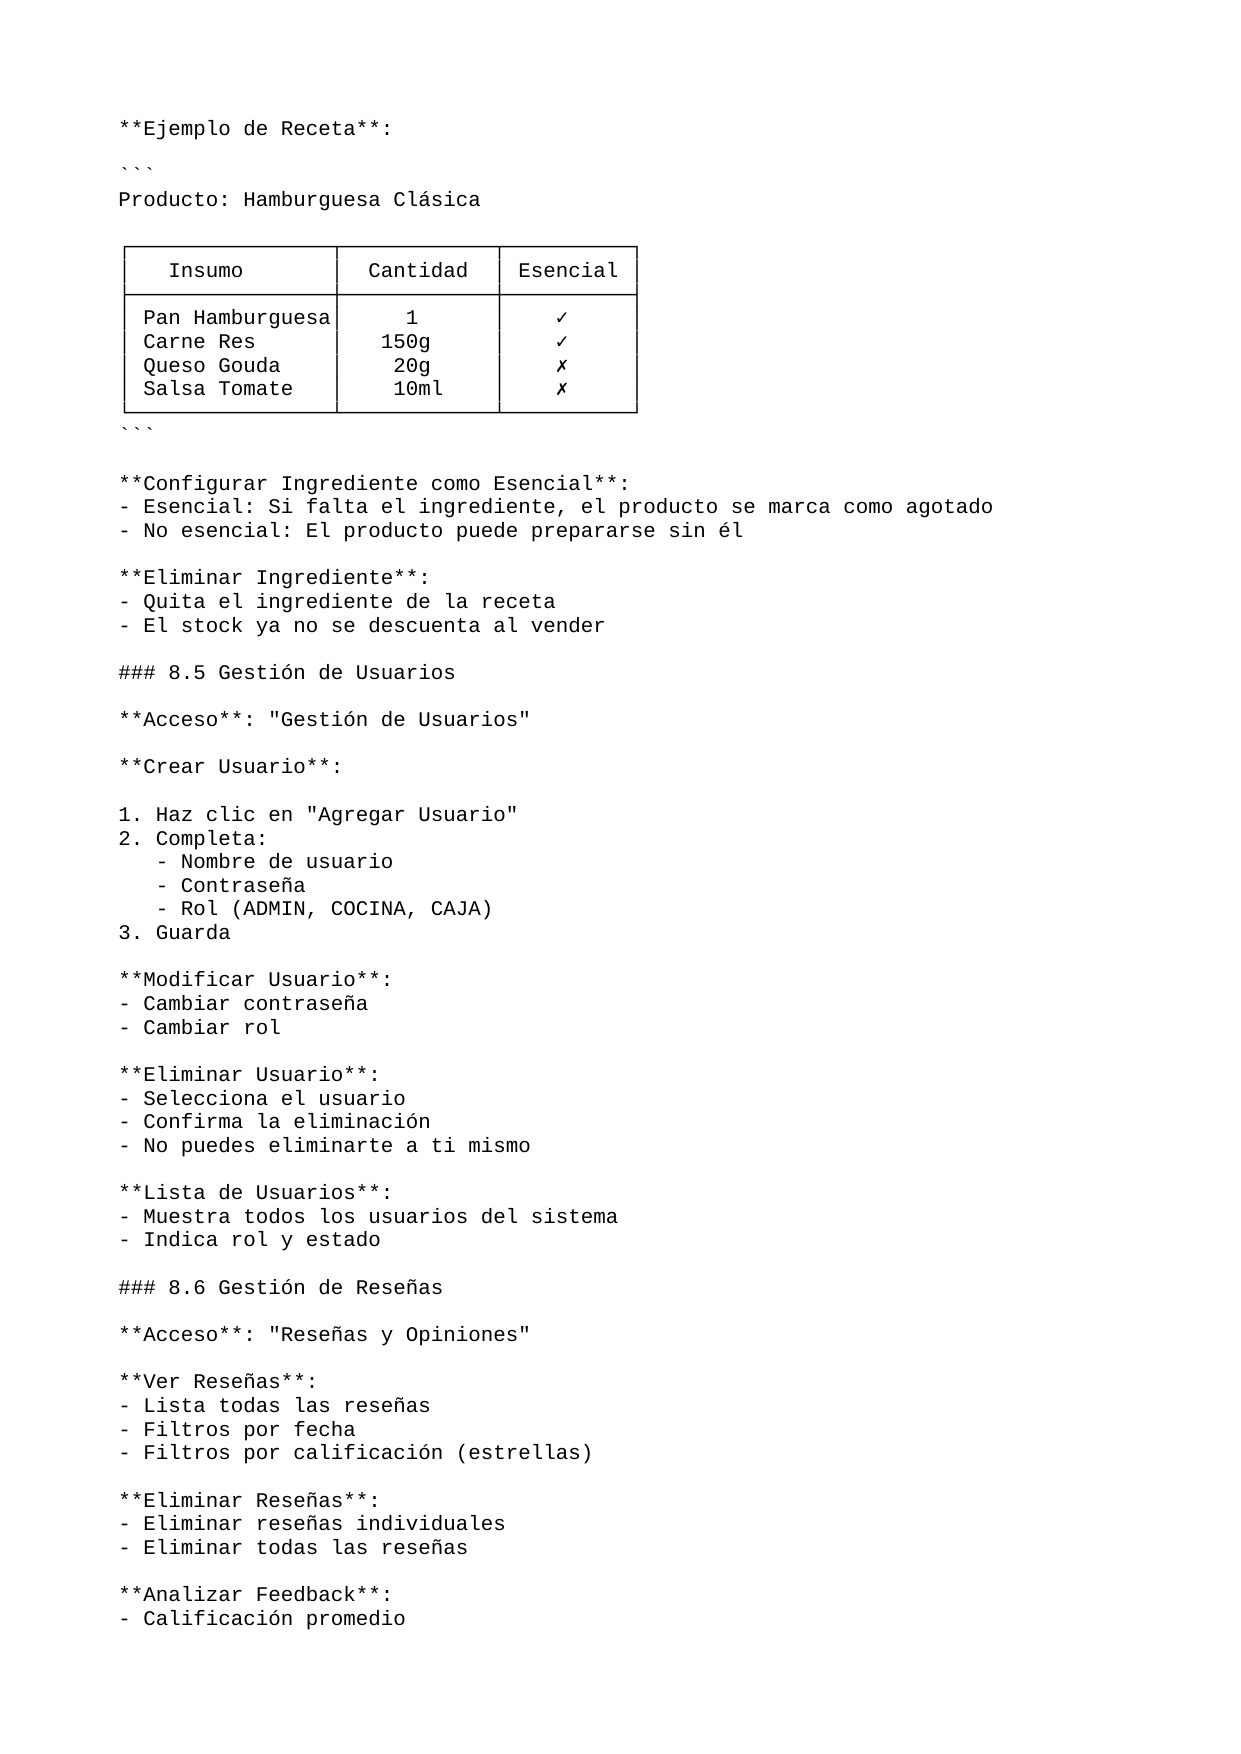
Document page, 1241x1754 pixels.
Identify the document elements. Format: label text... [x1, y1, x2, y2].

text ``` [118, 165, 1122, 189]
text **Ejemplo de Receta**: [118, 118, 1122, 142]
text - Indica rol y estado [118, 1229, 1122, 1253]
text - Cambiar contraseña [118, 993, 1122, 1017]
text 1. Haz clic en "Agregar Usuario" [118, 804, 1122, 827]
text ├────────────────┼────────────┼──────────┤ [637, 284, 1122, 307]
text ├────────────────┼────────────┼──────────┤ [500, 295, 636, 307]
text ### 8.5 Gestión de Usuarios [118, 662, 1122, 686]
text │ Carne Res │ 150g │ ✓ │ [337, 331, 499, 354]
text - Eliminar reseñas individuales [118, 1513, 1122, 1537]
text ├────────────────┼────────────┼──────────┤ [125, 284, 336, 294]
text ├────────────────┼────────────┼──────────┤ [337, 284, 499, 294]
text - El stock ya no se descuenta al vender [118, 615, 1122, 638]
text - Esencial: Si falta el ingrediente, el producto se marca como agotado [118, 496, 1122, 520]
text - Muestra todos los usuarios del sistema [118, 1206, 1122, 1229]
text **Lista de Usuarios**: [118, 1182, 1122, 1206]
text ``` [118, 426, 1122, 449]
text - Filtros por fecha [118, 1419, 1122, 1442]
text **Analizar Feedback**: [118, 1584, 1122, 1608]
text **Eliminar Ingrediente**: [118, 567, 1122, 591]
text - Contraseña [118, 875, 1122, 898]
text 3. Guarda [118, 922, 1122, 946]
text ├────────────────┼────────────┼──────────┤ [125, 295, 336, 307]
text **Configurar Ingrediente como Esencial**: [118, 473, 1122, 496]
text **Ver Reseñas**: [118, 1371, 1122, 1395]
text **Crear Usuario**: [118, 757, 1122, 780]
text - Rol (ADMIN, COCINA, CAJA) [118, 898, 1122, 922]
text **Acceso**: "Reseñas y Opiniones" [118, 1324, 1122, 1348]
text **Acceso**: "Gestión de Usuarios" [118, 709, 1122, 733]
text │ Carne Res │ 150g │ ✓ │ [637, 331, 1122, 354]
text │ Pan Hamburguesa│ 1 │ ✓ │ [118, 307, 1122, 331]
text └────────────────┴────────────┴──────────┘ [118, 402, 1122, 426]
text │ Carne Res │ 150g │ ✓ │ [125, 331, 336, 354]
text - Calificación promedio [118, 1608, 1122, 1631]
text ├────────────────┼────────────┼──────────┤ [337, 295, 499, 307]
text - Filtros por calificación (estrellas) [118, 1442, 1122, 1466]
text - No esencial: El producto puede prepararse sin él [118, 520, 1122, 544]
text - Eliminar todas las reseñas [118, 1537, 1122, 1561]
text Producto: Hamburguesa Clásica [118, 189, 1122, 213]
text - Cambiar rol [118, 1017, 1122, 1040]
text 2. Completa: [118, 827, 1122, 851]
text ┌────────────────┬────────────┬──────────┐ [118, 236, 1122, 260]
text │ Carne Res │ 150g │ ✓ │ [500, 331, 636, 354]
text **Eliminar Usuario**: [118, 1064, 1122, 1088]
text ├────────────────┼────────────┼──────────┤ [500, 284, 636, 294]
text ### 8.6 Gestión de Reseñas [118, 1277, 1122, 1300]
text **Eliminar Reseñas**: [118, 1489, 1122, 1513]
text │ Insumo │ Cantidad │ Esencial │ [118, 260, 1122, 284]
text - Lista todas las reseñas [118, 1395, 1122, 1419]
text - No puedes eliminarte a ti mismo [118, 1135, 1122, 1158]
text │ Salsa Tomate │ 10ml │ ✗ │ [118, 378, 1122, 402]
text - Quita el ingrediente de la receta [118, 591, 1122, 615]
text **Modificar Usuario**: [118, 969, 1122, 993]
text - Selecciona el usuario [118, 1088, 1122, 1111]
text - Confirma la eliminación [118, 1111, 1122, 1135]
text │ Queso Gouda │ 20g │ ✗ │ [118, 354, 1122, 378]
text - Nombre de usuario [118, 851, 1122, 875]
